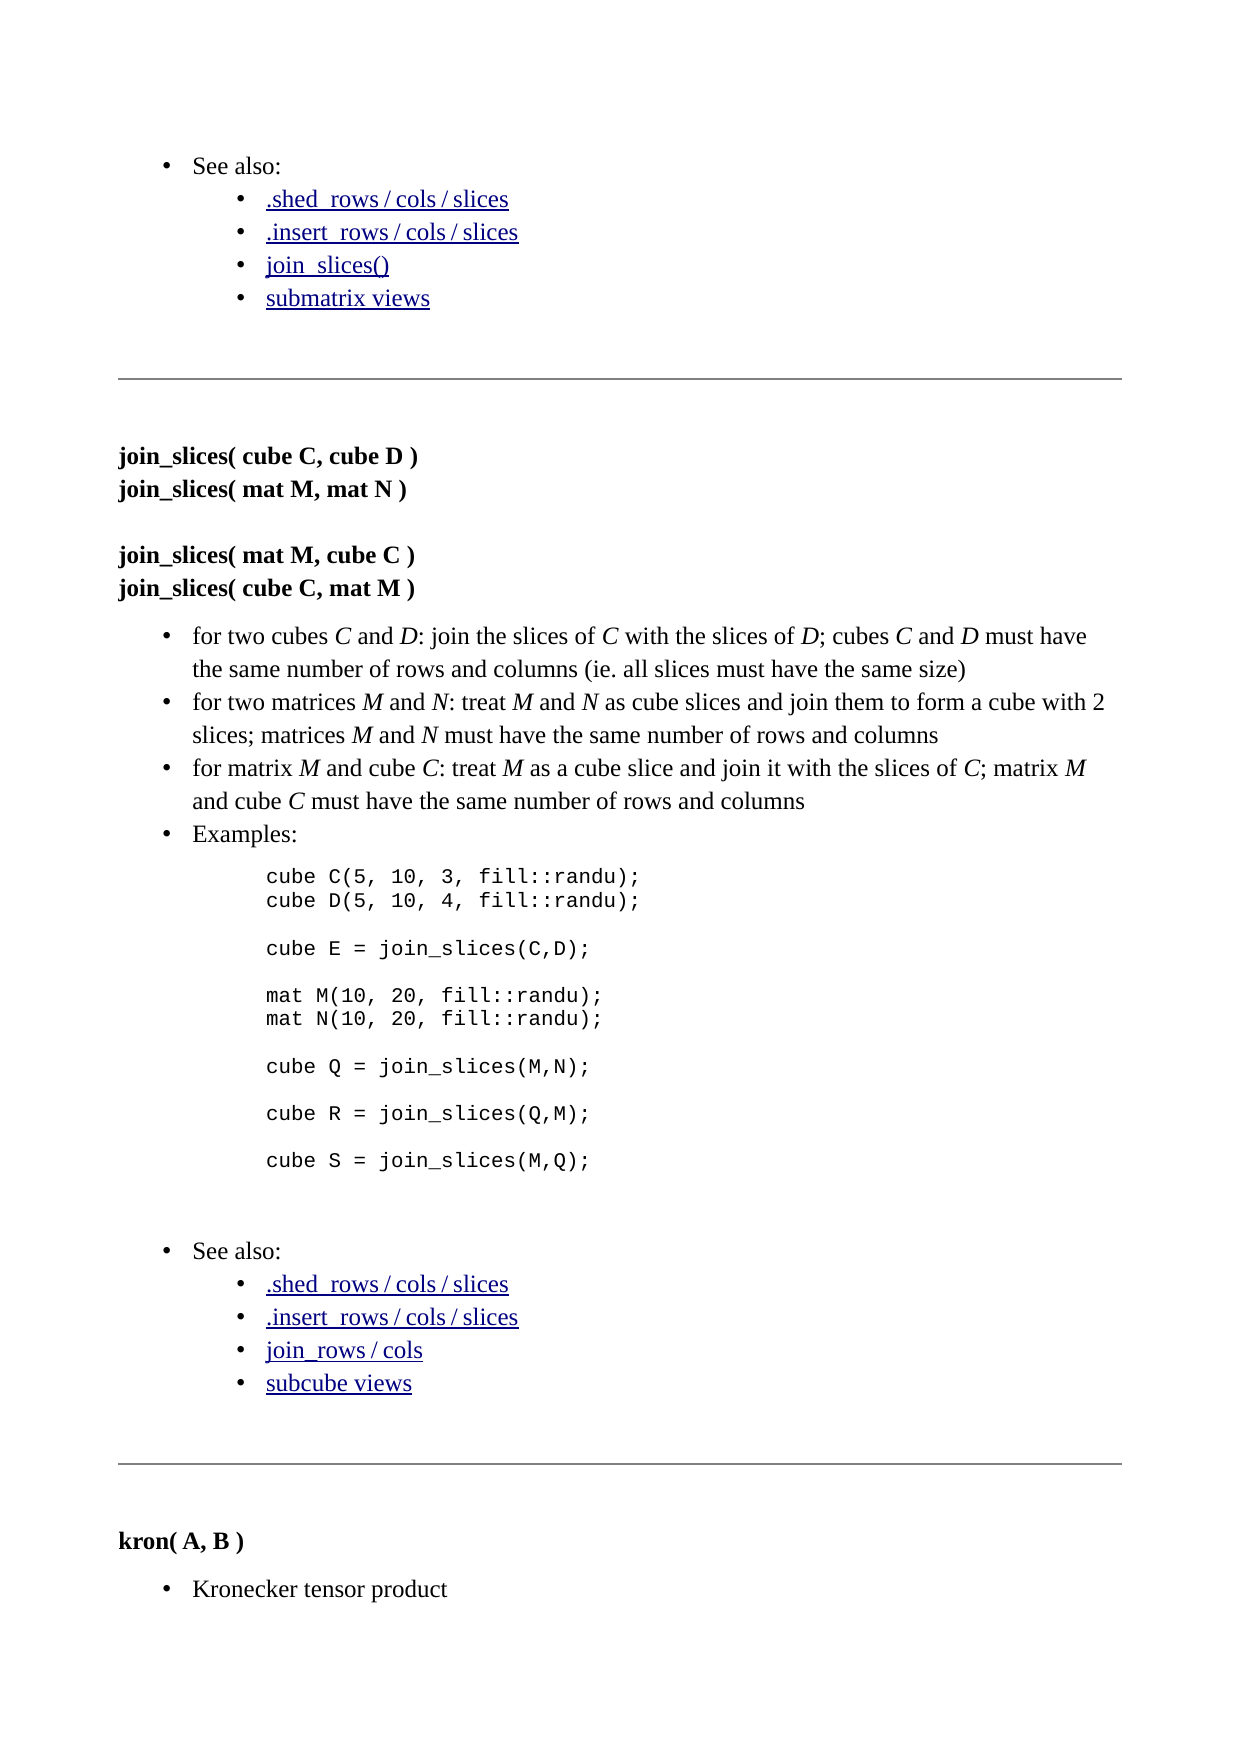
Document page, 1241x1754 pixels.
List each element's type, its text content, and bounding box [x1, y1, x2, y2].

list .insert_rows / cols / slices [236, 1302, 1122, 1331]
list for two matrices M and N: treat M and N as cube slices and join them to form a cube with 2 slices; matrices M and N must have the same number of rows and columns [162, 687, 1122, 749]
list cube S = join_slices(M,Q); [236, 1150, 1122, 1174]
list subcube views [236, 1368, 1122, 1397]
text join_slices( cube C, cube D ) join_slices( mat M, mat N ) join_slices( mat M, cube C ) join_slices( cube C, mat M ) [118, 441, 1122, 602]
list for two cubes C and D: join the slices of C with the slices of D; cubes C and D must have the same number of rows and columns (ie. all slices must have the same size) [162, 621, 1122, 683]
list join_rows / cols [236, 1336, 1122, 1364]
list See also: [162, 151, 1122, 180]
list cube D(5, 10, 4, fill::randu); [236, 890, 1122, 914]
list cube Q = join_slices(M,N); [236, 1056, 1122, 1079]
list cube E = join_slices(C,D); [236, 937, 1122, 961]
list cube R = join_slices(Q,M); [236, 1103, 1122, 1127]
list for matrix M and cube C: treat M as a cube slice and join it with the slices of C; matrix M and cube C must have the same number of rows and columns [162, 753, 1122, 815]
list mat N(10, 20, fill::randu); [236, 1008, 1122, 1032]
list Examples: [162, 819, 1122, 848]
list .insert_rows / cols / slices [236, 217, 1122, 246]
list join_slices() [236, 250, 1122, 279]
list See also: [162, 1236, 1122, 1265]
list .shed_rows / cols / slices [236, 1269, 1122, 1298]
list .shed_rows / cols / slices [236, 184, 1122, 213]
list cube C(5, 10, 3, fill::randu); [236, 867, 1122, 890]
list submatrix views [236, 283, 1122, 312]
list mat M(10, 20, fill::randu); [236, 985, 1122, 1008]
list Kronecker tensor product [162, 1574, 1122, 1603]
text kron( A, B ) [118, 1526, 1122, 1555]
